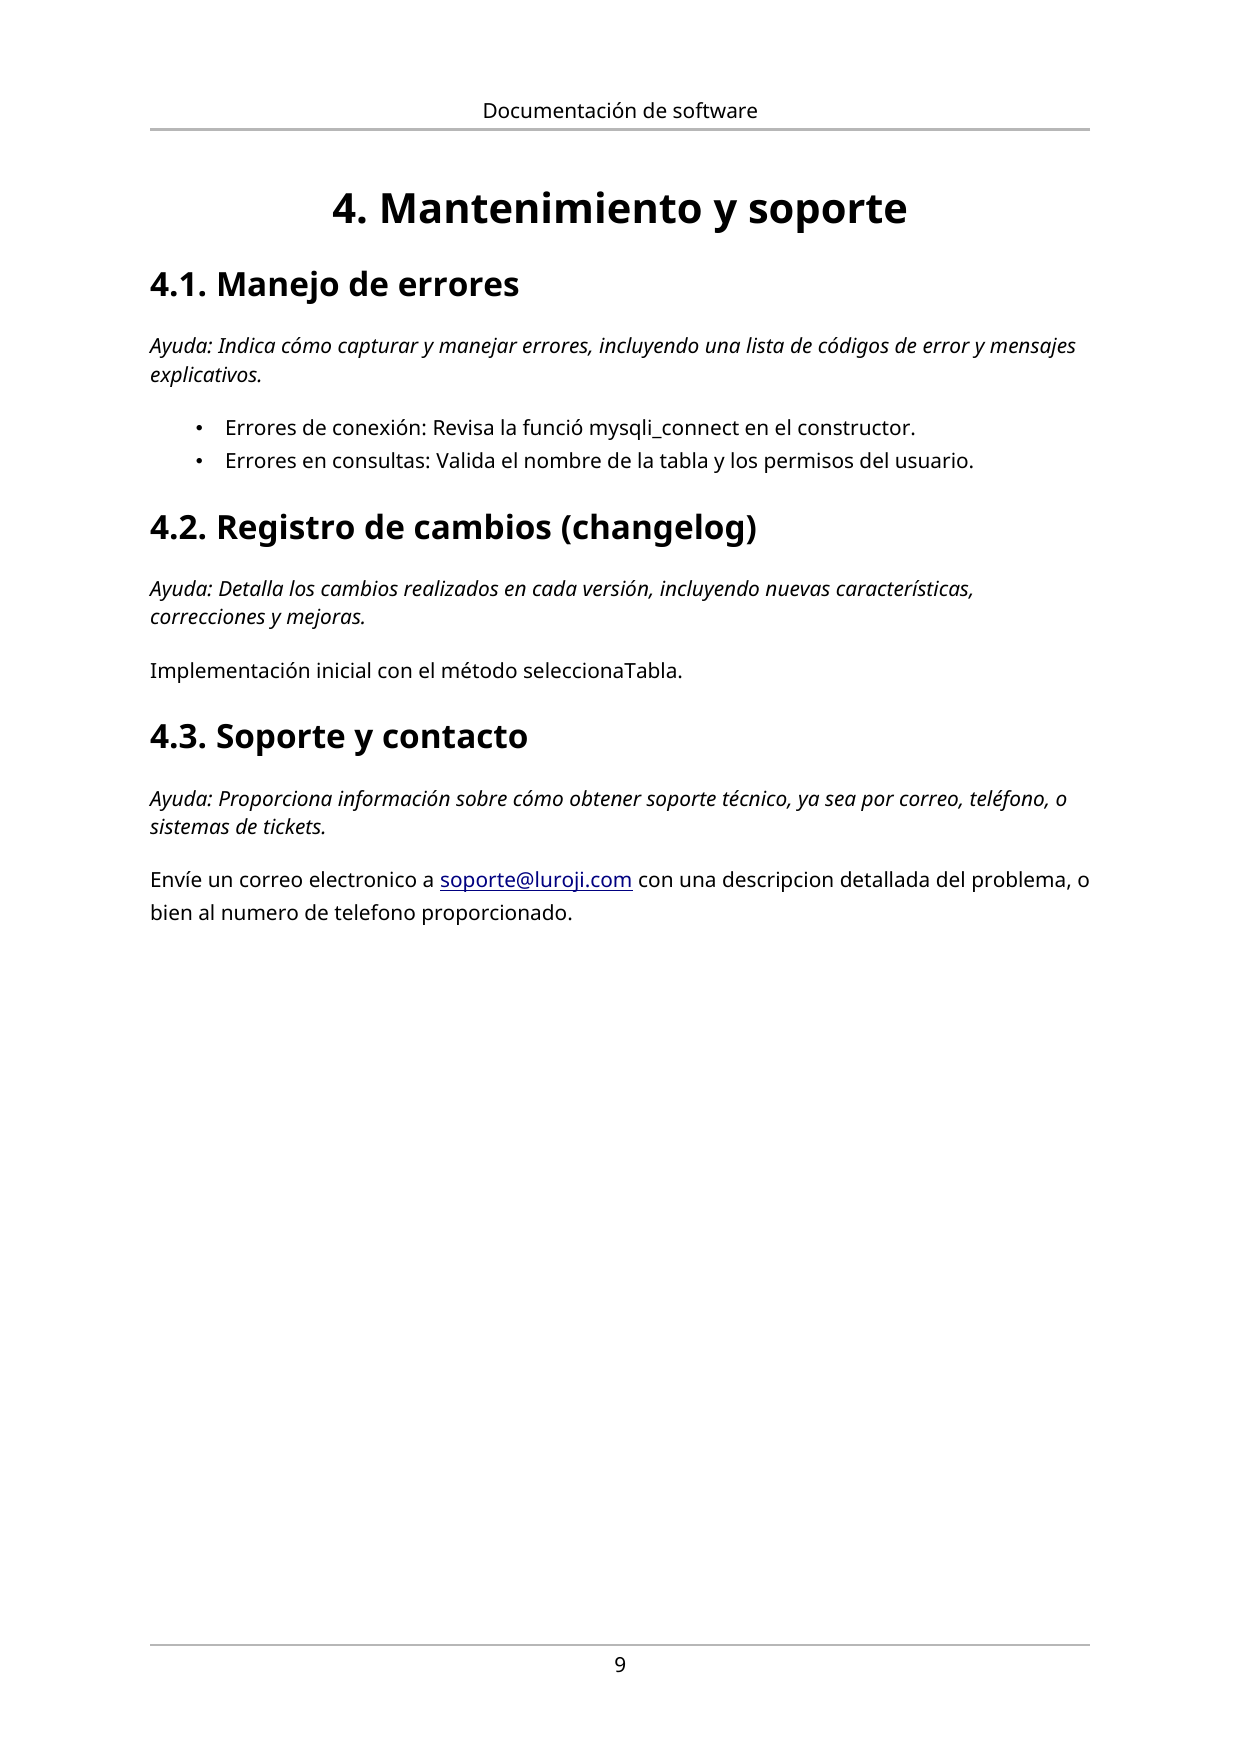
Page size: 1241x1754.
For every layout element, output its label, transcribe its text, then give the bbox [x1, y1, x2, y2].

text Ayuda: Detalla los cambios realizados en cada versión, incluyendo nuevas características, correcciones y mejoras. [150, 574, 1090, 631]
subtitle 4.1. Manejo de errores [150, 261, 1090, 306]
subtitle 4.3. Soporte y contacto [150, 713, 1090, 759]
text Envíe un correo electronico a soporte@luroji.com con una descripcion detallada del problema, o bien al numero de telefono proporcionado. [150, 866, 1090, 927]
list Errores de conexión: Revisa la funció mysqli_connect en el constructor. [196, 413, 1090, 442]
subtitle 4.2. Registro de cambios (changelog) [150, 503, 1090, 549]
subtitle 4. Mantenimiento y soporte [150, 179, 1090, 236]
text Ayuda: Proporciona información sobre cómo obtener soporte técnico, ya sea por correo, teléfono, o sistemas de tickets. [150, 784, 1090, 841]
text Implementación inicial con el método seleccionaTabla. [150, 656, 1090, 684]
list Errores en consultas: Valida el nombre de la tabla y los permisos del usuario. [196, 446, 1090, 474]
text Ayuda: Indica cómo capturar y manejar errores, incluyendo una lista de códigos de error y mensajes explicativos. [150, 331, 1090, 388]
